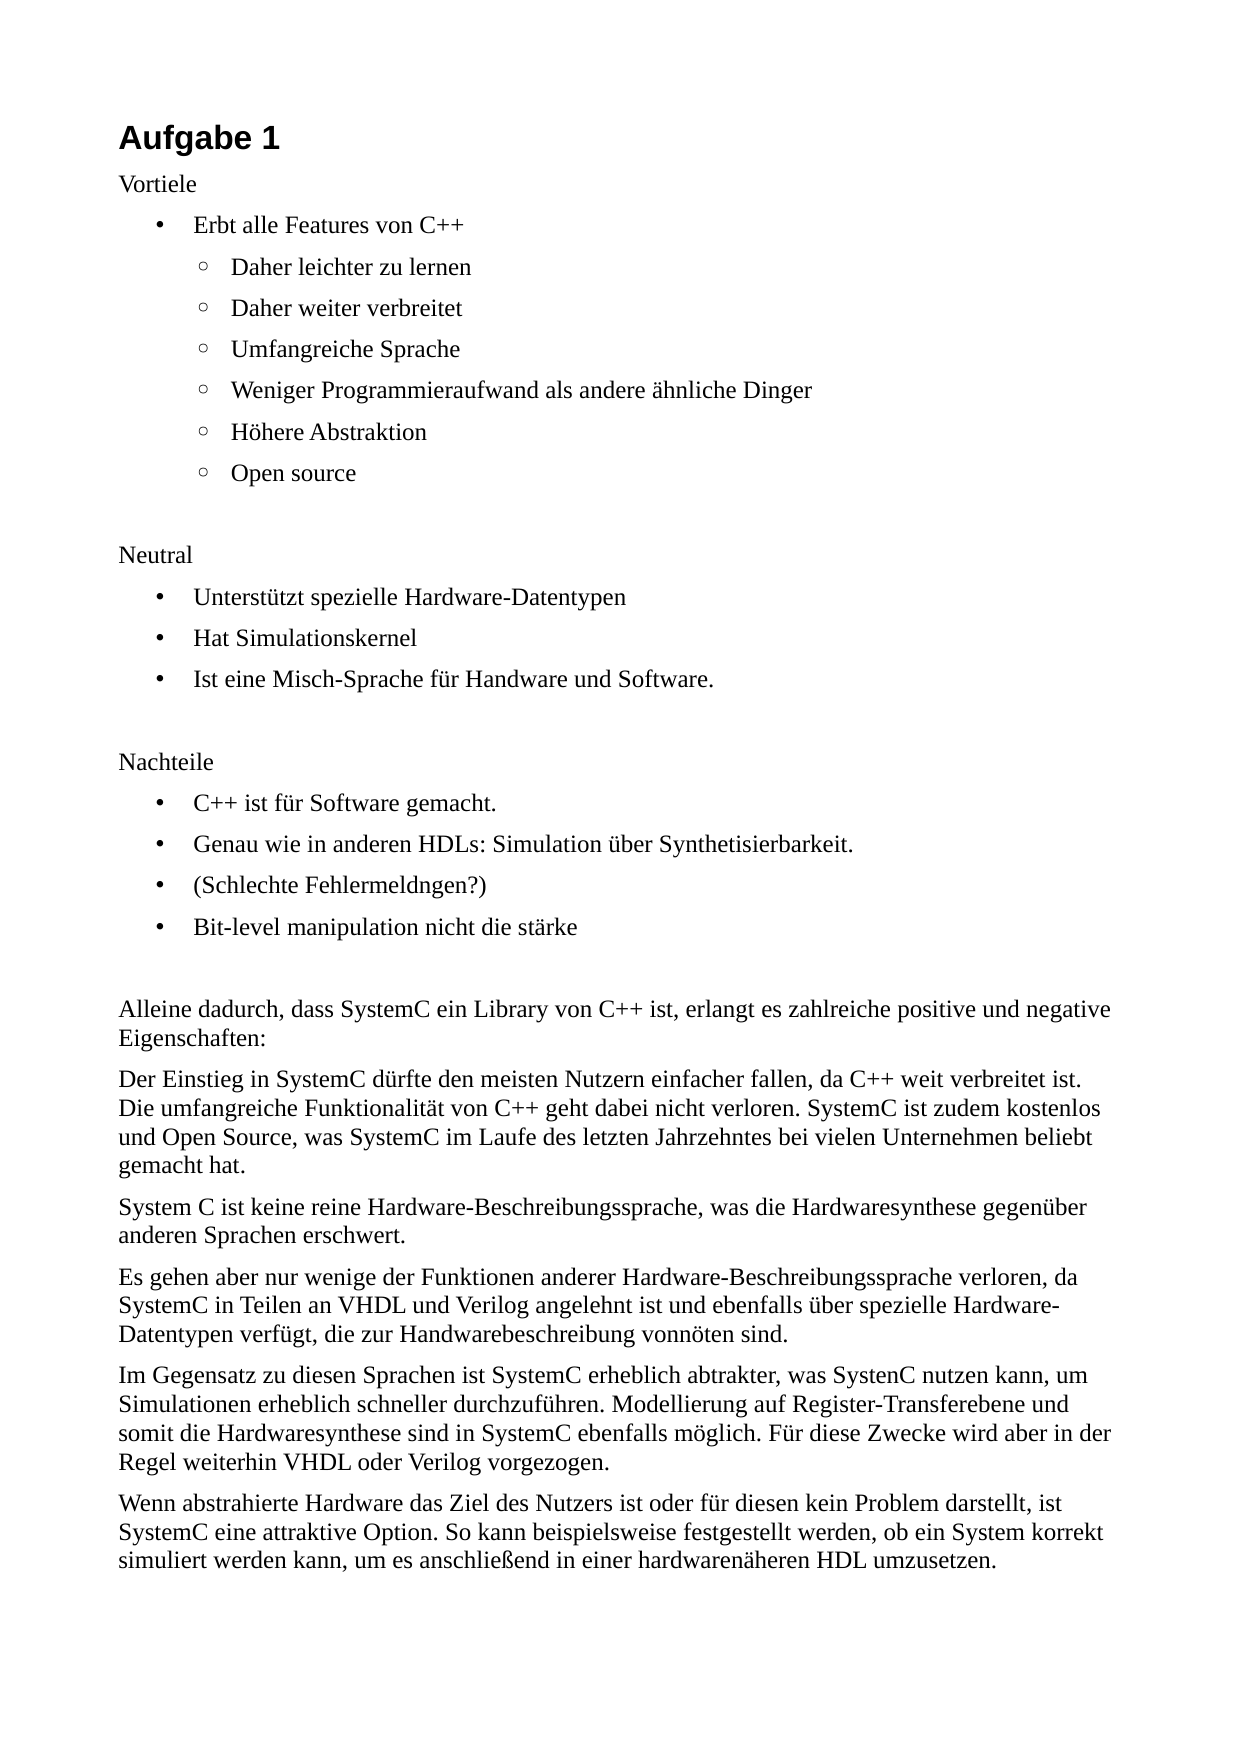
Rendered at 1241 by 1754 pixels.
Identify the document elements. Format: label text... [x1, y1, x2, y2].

text Alleine dadurch, dass SystemC ein Library von C++ ist, erlangt es zahlreiche positive und negative Eigenschaften: [118, 994, 1122, 1052]
list (Schlechte Fehlermeldngen?) [156, 871, 1122, 899]
list Genau wie in anderen HDLs: Simulation über Synthetisierbarkeit. [156, 829, 1122, 858]
list Daher weiter verbreitet [193, 293, 1122, 322]
text Nachteile [118, 747, 1122, 776]
subtitle Aufgabe 1 [118, 118, 1122, 157]
list Umfangreiche Sprache [193, 334, 1122, 363]
list Weniger Programmieraufwand als andere ähnliche Dinger [193, 376, 1122, 404]
list Hat Simulationskernel [156, 623, 1122, 652]
list C++ ist für Software gemacht. [156, 788, 1122, 817]
text Es gehen aber nur wenige der Funktionen anderer Hardware-Beschreibungssprache verloren, da SystemC in Teilen an VHDL und Verilog angelehnt ist und ebenfalls über spezielle Hardware-Datentypen verfügt, die zur Handwarebeschreibung vonnöten sind. [118, 1262, 1122, 1348]
text System C ist keine reine Hardware-Beschreibungssprache, was die Hardwaresynthese gegenüber anderen Sprachen erschwert. [118, 1192, 1122, 1249]
text Der Einstieg in SystemC dürfte den meisten Nutzern einfacher fallen, da C++ weit verbreitet ist. Die umfangreiche Funktionalität von C++ geht dabei nicht verloren. SystemC ist zudem kostenlos und Open Source, was SystemC im Laufe des letzten Jahrzehntes bei vielen Unternehmen beliebt gemacht hat. [118, 1064, 1122, 1179]
text Wenn abstrahierte Hardware das Ziel des Nutzers ist oder für diesen kein Problem darstellt, ist SystemC eine attraktive Option. So kann beispielsweise festgestellt werden, ob ein System korrekt simuliert werden kann, um es anschließend in einer hardwarenäheren HDL umzusetzen. [118, 1488, 1122, 1574]
list Ist eine Misch-Sprache für Handware und Software. [156, 664, 1122, 693]
list Höhere Abstraktion [193, 417, 1122, 446]
list Erbt alle Features von C++ [156, 211, 1122, 239]
list Daher leichter zu lernen [193, 252, 1122, 281]
list Bit-level manipulation nicht die stärke [156, 912, 1122, 941]
text Neutral [118, 541, 1122, 569]
list Open source [193, 458, 1122, 487]
text Im Gegensatz zu diesen Sprachen ist SystemC erheblich abtrakter, was SystenC nutzen kann, um Simulationen erheblich schneller durchzuführen. Modellierung auf Register-Transferebene und somit die Hardwaresynthese sind in SystemC ebenfalls möglich. Für diese Zwecke wird aber in der Regel weiterhin VHDL oder Verilog vorgezogen. [118, 1361, 1122, 1476]
text Vortiele [118, 169, 1122, 198]
list Unterstützt spezielle Hardware-Datentypen [156, 582, 1122, 611]
